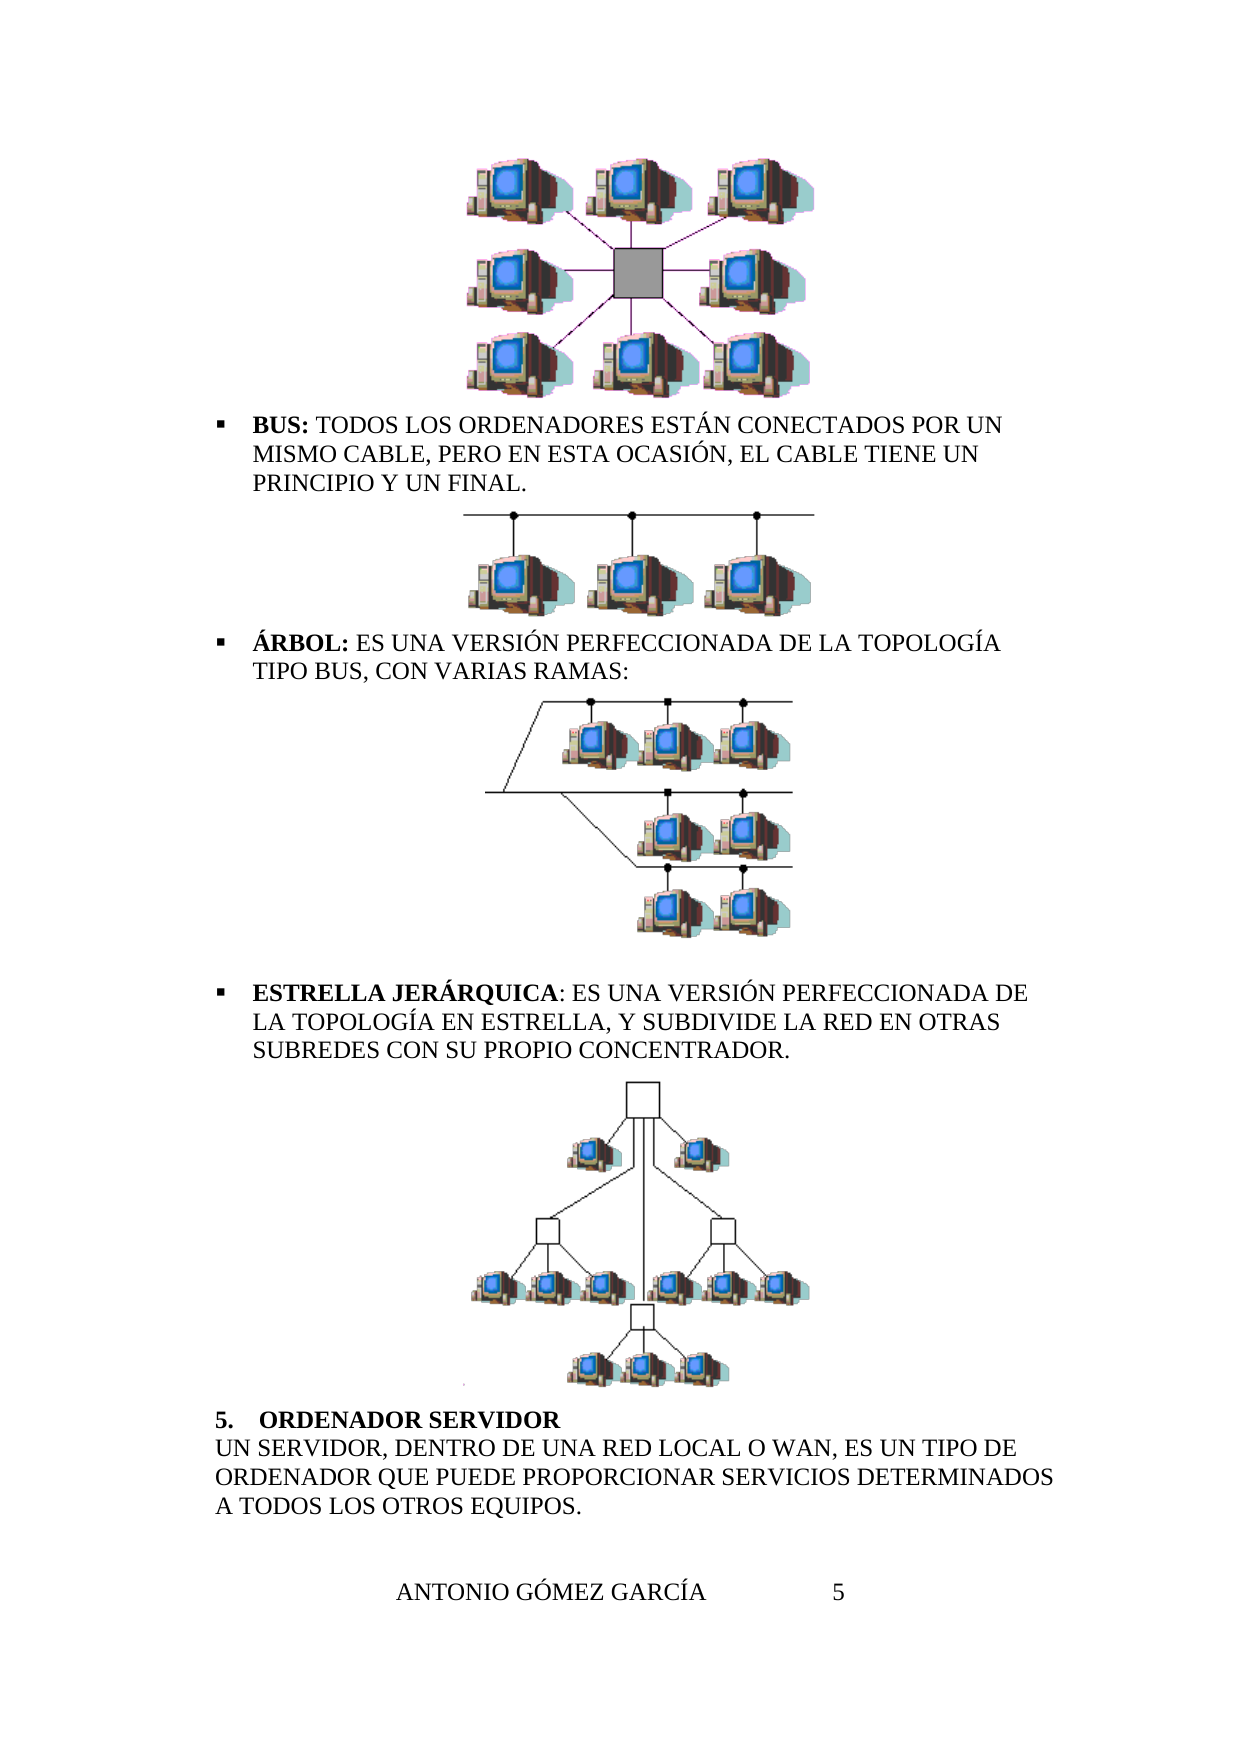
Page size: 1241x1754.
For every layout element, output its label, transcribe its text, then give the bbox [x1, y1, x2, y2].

list ESTRELLA JERÁRQUICA: ES UNA VERSIÓN PERFECCIONADA DE LA TOPOLOGÍA EN ESTRELLA, Y SUBDIVIDE LA RED EN OTRAS SUBREDES CON SU PROPIO CONCENTRADOR. [215, 978, 1063, 1064]
picture [485, 694, 793, 941]
picture [463, 1073, 815, 1396]
text UN SERVIDOR, DENTRO DE UNA RED LOCAL O WAN, ES UN TIPO DE ORDENADOR QUE PUEDE PROPORCIONAR SERVICIOS DETERMINADOS A TODOS LOS OTROS EQUIPOS. [215, 1433, 1063, 1520]
picture [460, 156, 817, 401]
picture [463, 505, 815, 619]
list ORDENADOR SERVIDOR [215, 1405, 1063, 1433]
list BUS: TODOS LOS ORDENADORES ESTÁN CONECTADOS POR UN MISMO CABLE, PERO EN ESTA OCASIÓN, EL CABLE TIENE UN PRINCIPIO Y UN FINAL. [215, 410, 1063, 496]
list ÁRBOL: ES UNA VERSIÓN PERFECCIONADA DE LA TOPOLOGÍA TIPO BUS, CON VARIAS RAMAS: [215, 628, 1063, 685]
